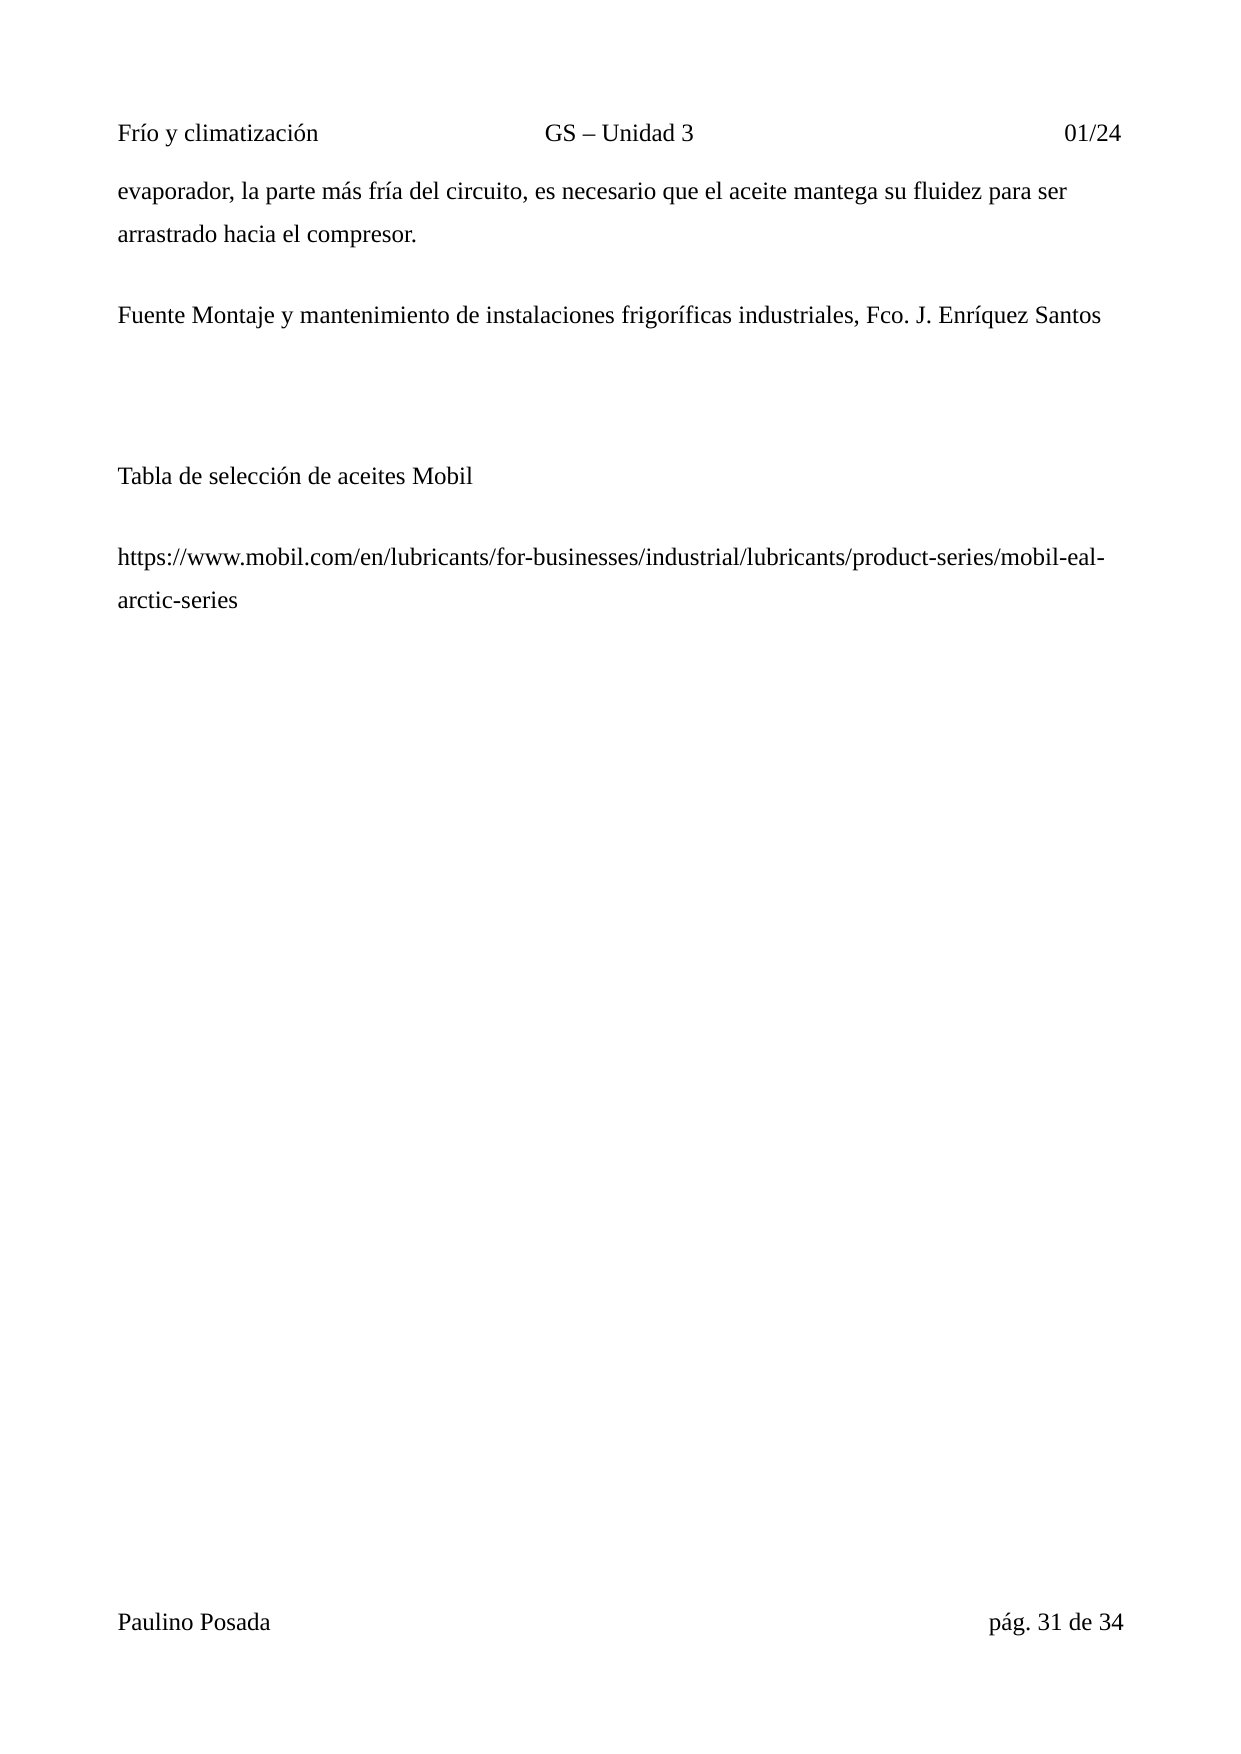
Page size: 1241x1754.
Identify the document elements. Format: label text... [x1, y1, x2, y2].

text https://www.mobil.com/en/lubricants/for-businesses/industrial/lubricants/product-series/mobil-eal-arctic-series [117, 542, 1123, 614]
text Fuente Montaje y mantenimiento de instalaciones frigoríficas industriales, Fco. J. Enríquez Santos [117, 300, 1123, 329]
text evaporador, la parte más fría del circuito, es necesario que el aceite mantega su fluidez para ser arrastrado hacia el compresor. [117, 176, 1123, 248]
text Tabla de selección de aceites Mobil [117, 461, 1123, 490]
